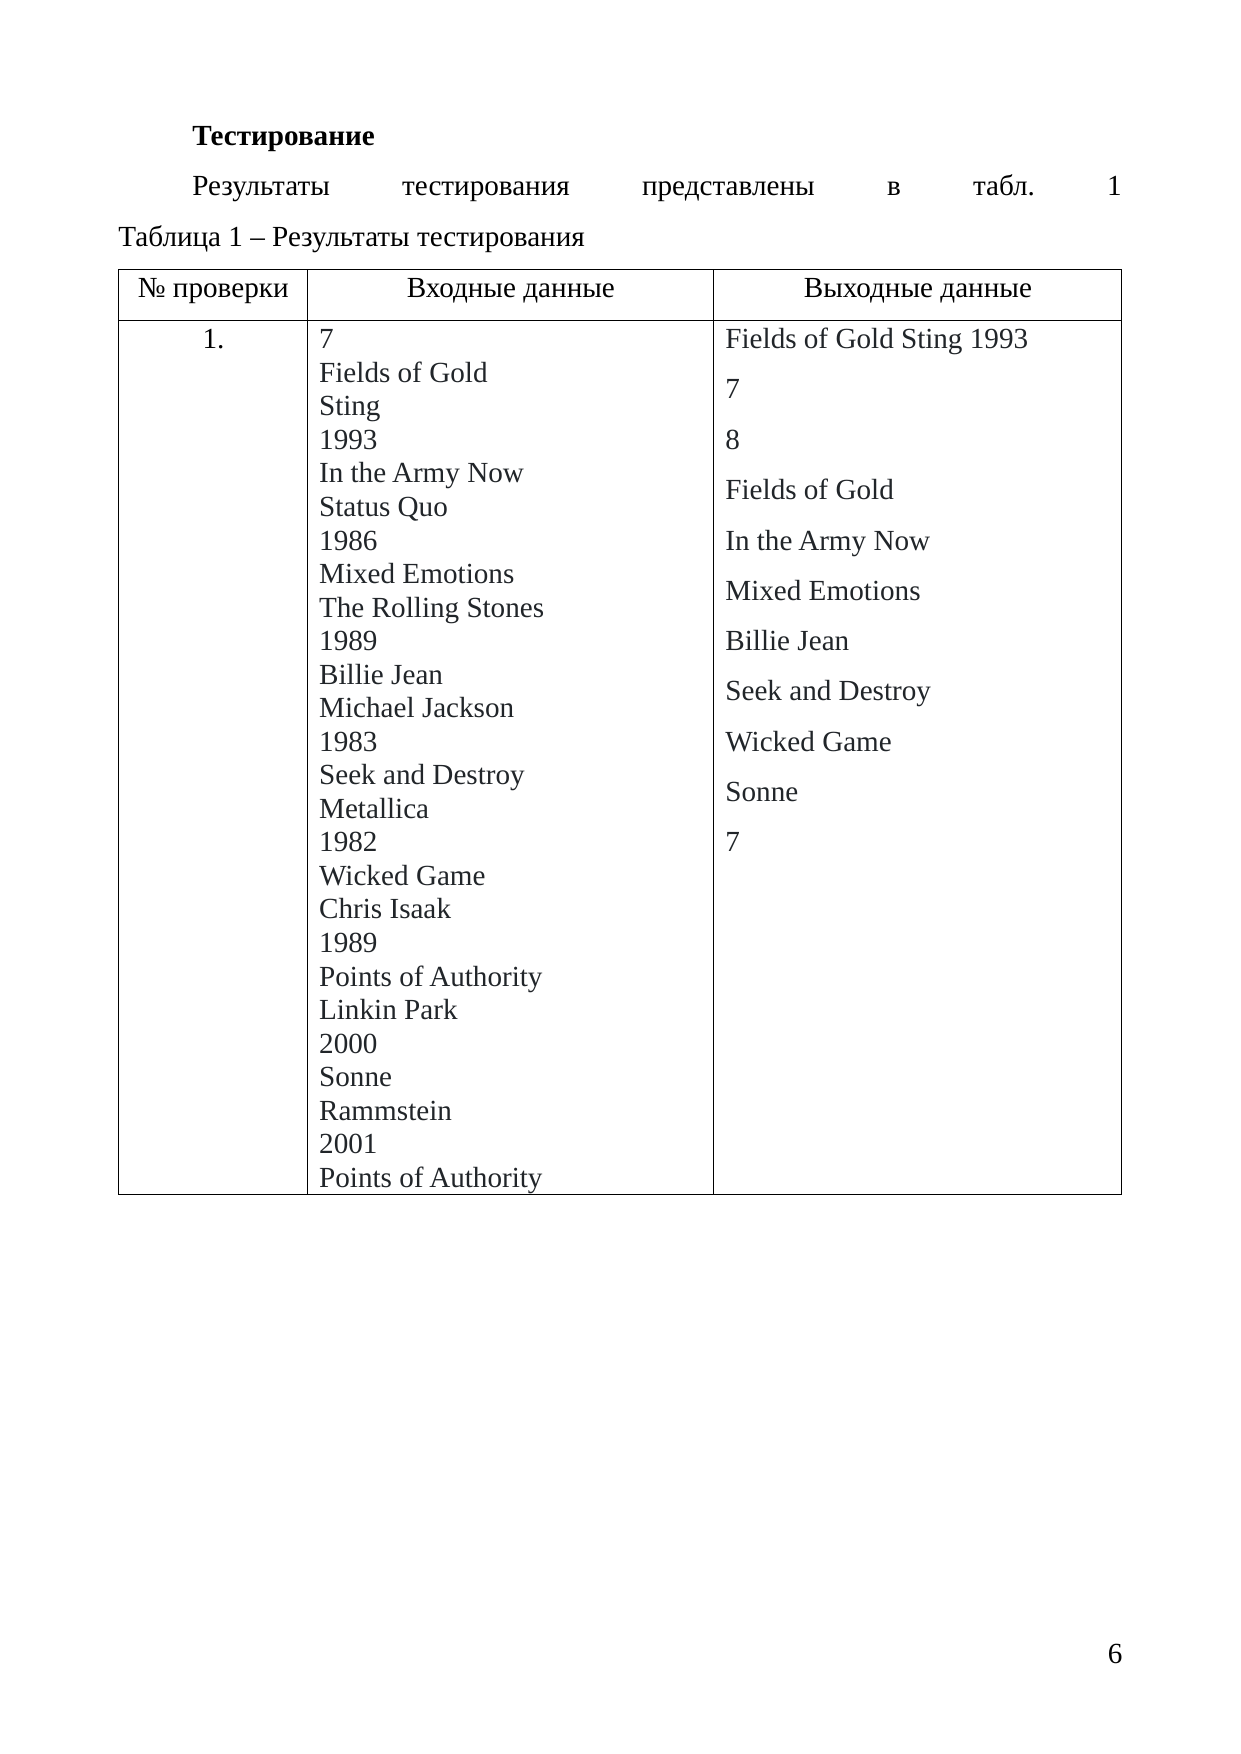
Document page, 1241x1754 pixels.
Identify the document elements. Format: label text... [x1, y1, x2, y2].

table_cell 1. [119, 321, 307, 1193]
table_header Выходные данные [714, 270, 1121, 320]
table_header № проверки [119, 270, 307, 320]
text Результаты тестирования представлены в табл. 1 Таблица 1 – Результаты тестирования [118, 168, 1122, 252]
text Тестирование [118, 118, 1122, 152]
table_cell 7 Fields of Gold Sting 1993 In the Army Now Status Quo 1986 Mixed Emotions The Rolling Stones 1989 Billie Jean Michael Jackson 1983 Seek and Destroy Metallica 1982 Wicked Game Chris Isaak 1989 Points of Authority Linkin Park 2000 Sonne Rammstein 2001 Points of Authority [308, 321, 713, 1193]
table_header Входные данные [308, 270, 713, 320]
table_cell Fields of Gold Sting 1993 7 8 Fields of Gold In the Army Now Mixed Emotions Billie Jean Seek and Destroy Wicked Game Sonne 7 [714, 321, 1121, 1193]
